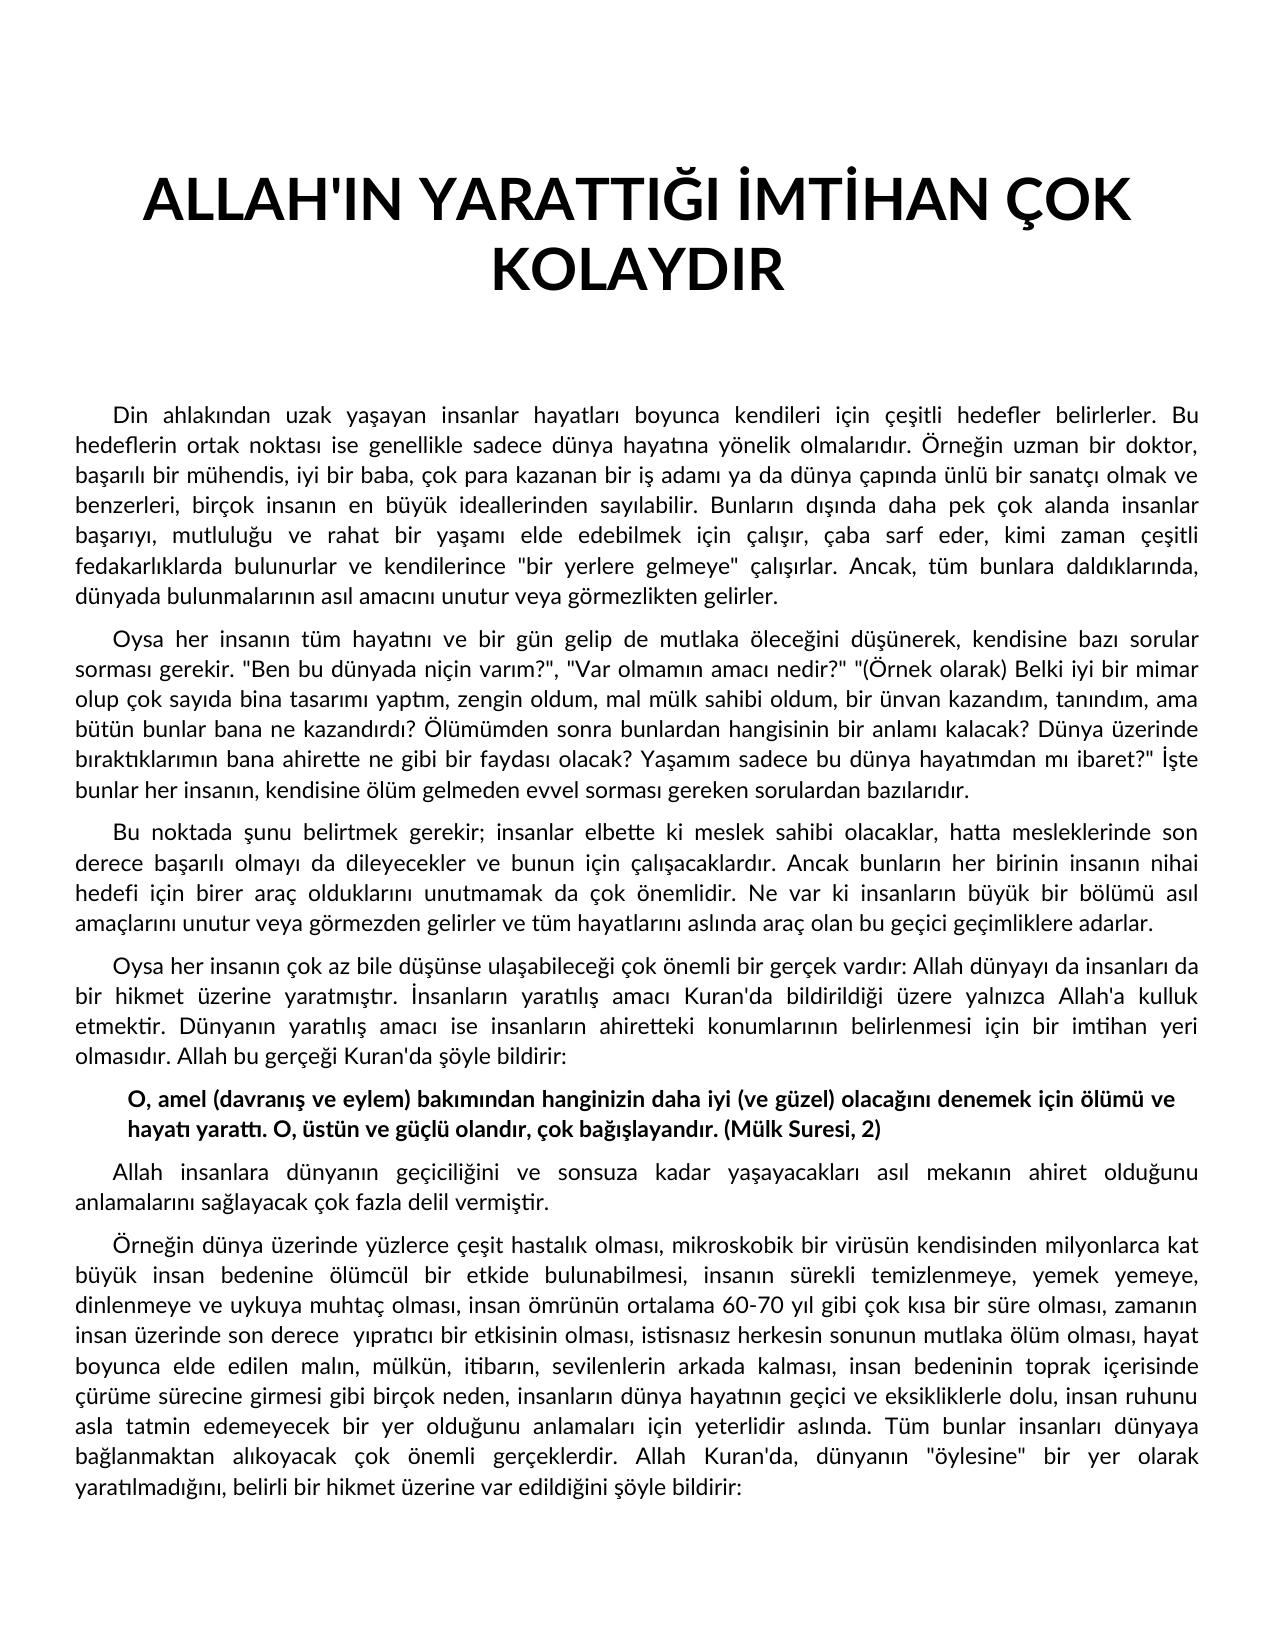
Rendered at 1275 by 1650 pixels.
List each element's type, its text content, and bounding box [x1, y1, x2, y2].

text Örneğin dünya üzerinde yüzlerce çeşit hastalık olması, mikroskobik bir virüsün kendisinden milyonlarca kat büyük insan bedenine ölümcül bir etkide bulunabilmesi, insanın sürekli temizlenmeye, yemek yemeye, dinlenmeye ve uykuya muhtaç olması, insan ömrünün ortalama 60-70 yıl gibi çok kısa bir süre olması, zamanın insan üzerinde son derece yıpratıcı bir etkisinin olması, istisnasız herkesin sonunun mutlaka ölüm olması, hayat boyunca elde edilen malın, mülkün, itibarın, sevilenlerin arkada kalması, insan bedeninin toprak içerisinde çürüme sürecine girmesi gibi birçok neden, insanların dünya hayatının geçici ve eksikliklerle dolu, insan ruhunu asla tatmin edemeyecek bir yer olduğunu anlamaları için yeterlidir aslında. Tüm bunlar insanları dünyaya bağlanmaktan alıkoyacak çok önemli gerçeklerdir. Allah Kuran'da, dünyanın "öylesine" bir yer olarak yaratılmadığını, belirli bir hikmet üzerine var edildiğini şöyle bildirir: [75, 1231, 1200, 1500]
subtitle ALLAH'IN YARATTIĞI İMTİHAN ÇOK KOLAYDIR [75, 162, 1200, 302]
text Din ahlakından uzak yaşayan insanlar hayatları boyunca kendileri için çeşitli hedefler belirlerler. Bu hedeflerin ortak noktası ise genellikle sadece dünya hayatına yönelik olmalarıdır. Örneğin uzman bir doktor, başarılı bir mühendis, iyi bir baba, çok para kazanan bir iş adamı ya da dünya çapında ünlü bir sanatçı olmak ve benzerleri, birçok insanın en büyük ideallerinden sayılabilir. Bunların dışında daha pek çok alanda insanlar başarıyı, mutluluğu ve rahat bir yaşamı elde edebilmek için çalışır, çaba sarf eder, kimi zaman çeşitli fedakarlıklarda bulunurlar ve kendilerince "bir yerlere gelmeye" çalışırlar. Ancak, tüm bunlara daldıklarında, dünyada bulunmalarının asıl amacını unutur veya görmezlikten gelirler. [75, 400, 1200, 609]
text O, amel (davranış ve eylem) bakımından hanginizin daha iyi (ve güzel) olacağını denemek için ölümü ve hayatı yarattı. O, üstün ve güçlü olandır, çok bağışlayandır. (Mülk Suresi, 2) [127, 1085, 1177, 1142]
text Allah insanlara dünyanın geçiciliğini ve sonsuza kadar yaşayacakları asıl mekanın ahiret olduğunu anlamalarını sağlayacak çok fazla delil vermiştir. [75, 1158, 1200, 1215]
text Oysa her insanın tüm hayatını ve bir gün gelip de mutlaka öleceğini düşünerek, kendisine bazı sorular sorması gerekir. "Ben bu dünyada niçin varım?", "Var olmamın amacı nedir?" "(Örnek olarak) Belki iyi bir mimar olup çok sayıda bina tasarımı yaptım, zengin oldum, mal mülk sahibi oldum, bir ünvan kazandım, tanındım, ama bütün bunlar bana ne kazandırdı? Ölümümden sonra bunlardan hangisinin bir anlamı kalacak? Dünya üzerinde bıraktıklarımın bana ahirette ne gibi bir faydası olacak? Yaşamım sadece bu dünya hayatımdan mı ibaret?" İşte bunlar her insanın, kendisine ölüm gelmeden evvel sorması gereken sorulardan bazılarıdır. [75, 624, 1200, 803]
text Bu noktada şunu belirtmek gerekir; insanlar elbette ki meslek sahibi olacaklar, hatta mesleklerinde son derece başarılı olmayı da dileyecekler ve bunun için çalışacaklardır. Ancak bunların her birinin insanın nihai hedefi için birer araç olduklarını unutmamak da çok önemlidir. Ne var ki insanların büyük bir bölümü asıl amaçlarını unutur veya görmezden gelirler ve tüm hayatlarını aslında araç olan bu geçici geçimliklere adarlar. [75, 818, 1200, 936]
text Oysa her insanın çok az bile düşünse ulaşabileceği çok önemli bir gerçek vardır: Allah dünyayı da insanları da bir hikmet üzerine yaratmıştır. İnsanların yaratılış amacı Kuran'da bildirildiği üzere yalnızca Allah'a kulluk etmektir. Dünyanın yaratılış amacı ise insanların ahiretteki konumlarının belirlenmesi için bir imtihan yeri olmasıdır. Allah bu gerçeği Kuran'da şöyle bildirir: [75, 951, 1200, 1069]
